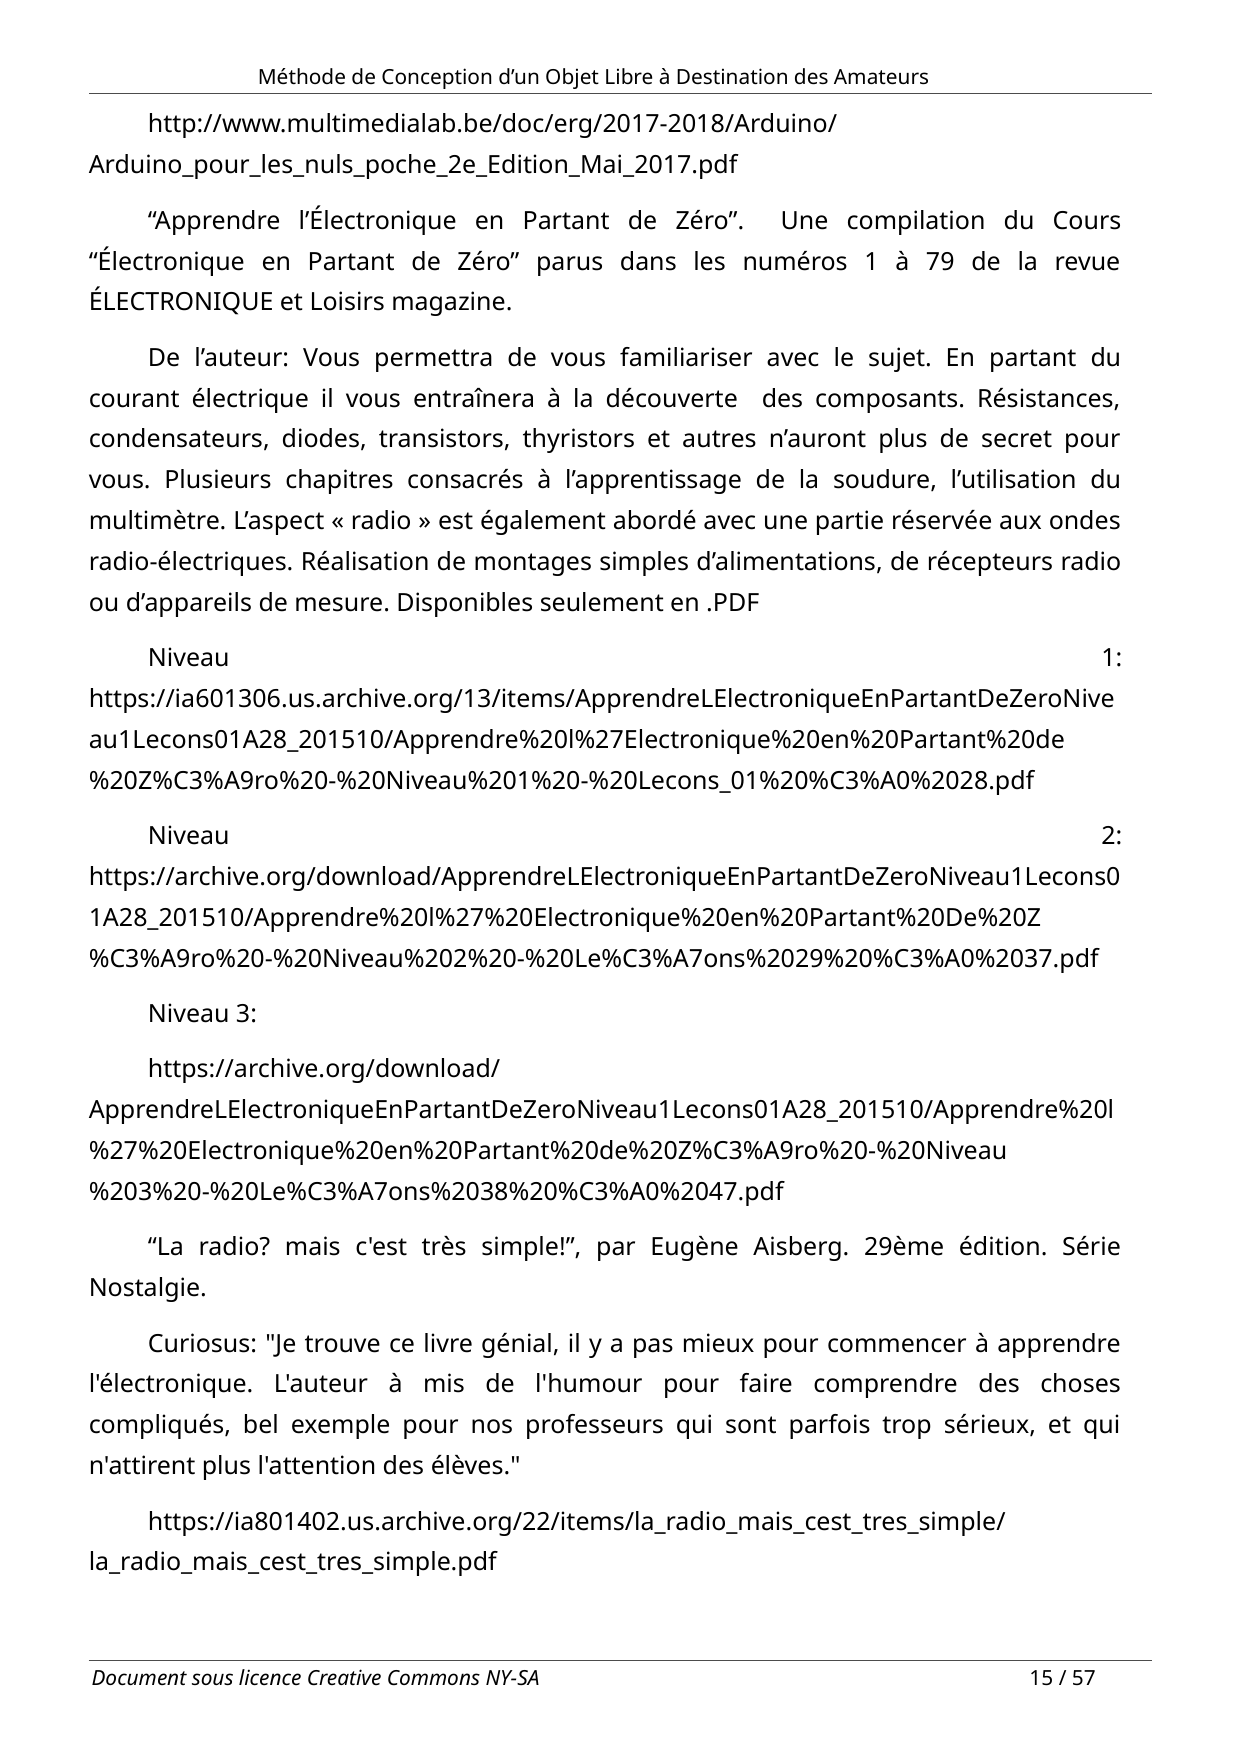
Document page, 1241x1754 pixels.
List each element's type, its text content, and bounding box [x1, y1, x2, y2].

text “Apprendre l’Électronique en Partant de Zéro”. Une compilation du Cours “Électronique en Partant de Zéro” parus dans les numéros 1 à 79 de la revue ÉLECTRONIQUE et Loisirs magazine. [88, 202, 1122, 318]
text De l’auteur: Vous permettra de vous familiariser avec le sujet. En partant du courant électrique il vous entraînera à la découverte des composants. Résistances, condensateurs, diodes, transistors, thyristors et autres n’auront plus de secret pour vous. Plusieurs chapitres consacrés à l’apprentissage de la soudure, l’utilisation du multimètre. L’aspect « radio » est également abordé avec une partie réservée aux ondes radio-électriques. Réalisation de montages simples d’alimentations, de récepteurs radio ou d’appareils de mesure. Disponibles seulement en .PDF [88, 339, 1122, 618]
text http://www.multimedialab.be/doc/erg/2017-2018/Arduino/Arduino_pour_les_nuls_poche_2e_Edition_Mai_2017.pdf [88, 106, 1122, 181]
text Niveau 1: https://ia601306.us.archive.org/13/items/ApprendreLElectroniqueEnPartantDeZeroNiveau1Lecons01A28_201510/Apprendre%20l%27Electronique%20en%20Partant%20de%20Z%C3%A9ro%20-%20Niveau%201%20-%20Lecons_01%20%C3%A0%2028.pdf [88, 640, 1122, 796]
text Niveau 2: https://archive.org/download/ApprendreLElectroniqueEnPartantDeZeroNiveau1Lecons01A28_201510/Apprendre%20l%27%20Electronique%20en%20Partant%20De%20Z%C3%A9ro%20-%20Niveau%202%20-%20Le%C3%A7ons%2029%20%C3%A0%2037.pdf [88, 818, 1122, 974]
text https://archive.org/download/ApprendreLElectroniqueEnPartantDeZeroNiveau1Lecons01A28_201510/Apprendre%20l%27%20Electronique%20en%20Partant%20de%20Z%C3%A9ro%20-%20Niveau%203%20-%20Le%C3%A7ons%2038%20%C3%A0%2047.pdf [88, 1051, 1122, 1208]
text https://ia801402.us.archive.org/22/items/la_radio_mais_cest_tres_simple/la_radio_mais_cest_tres_simple.pdf [88, 1503, 1122, 1578]
text Niveau 3: [88, 996, 1122, 1030]
text Curiosus: "Je trouve ce livre génial, il y a pas mieux pour commencer à apprendre l'électronique. L'auteur à mis de l'humour pour faire comprendre des choses compliqués, bel exemple pour nos professeurs qui sont parfois trop sérieux, et qui n'attirent plus l'attention des élèves." [88, 1325, 1122, 1482]
text “La radio? mais c'est très simple!”, par Eugène Aisberg. 29ème édition. Série Nostalgie. [88, 1229, 1122, 1304]
